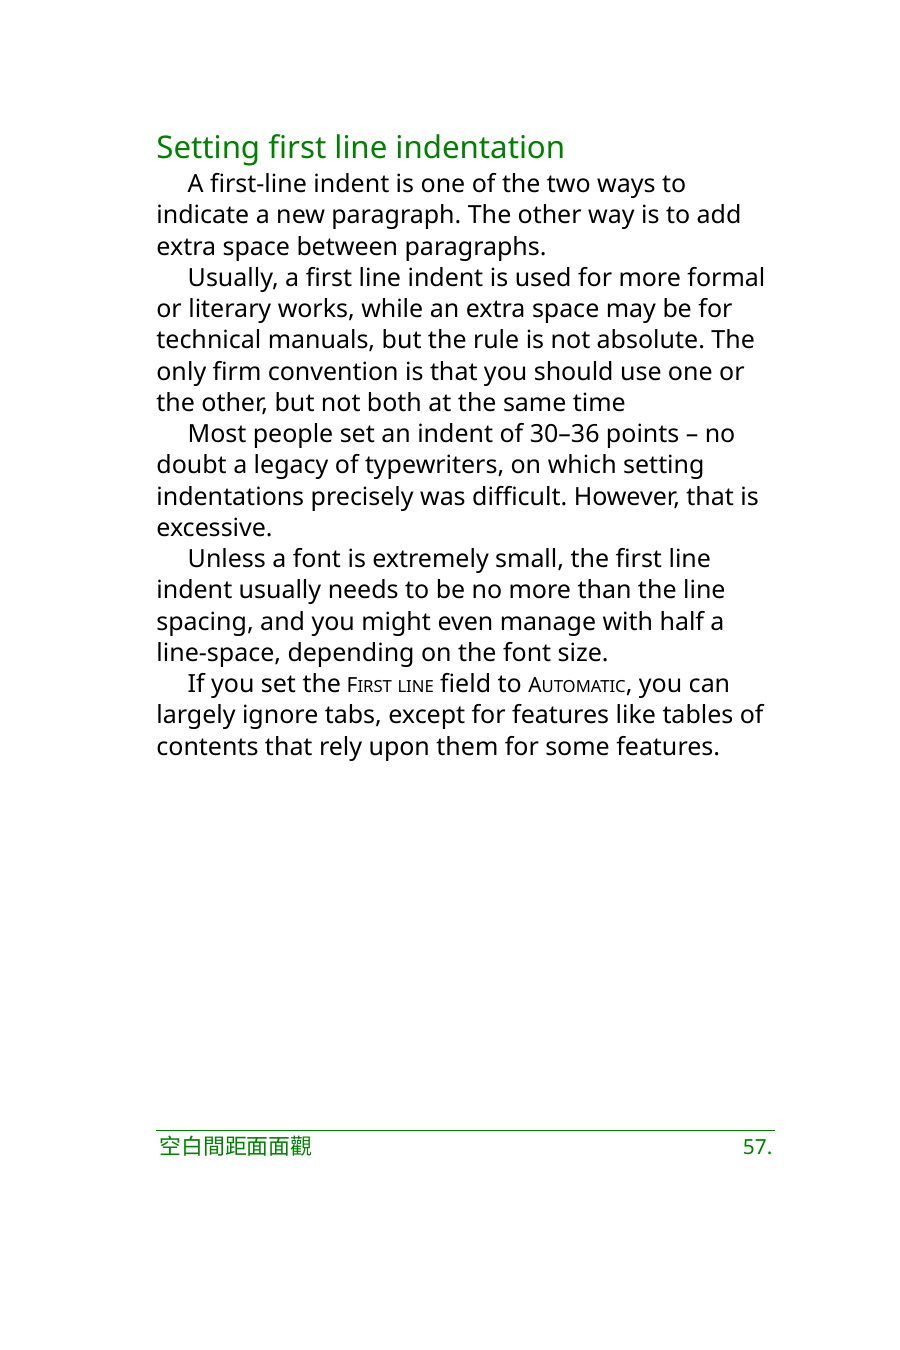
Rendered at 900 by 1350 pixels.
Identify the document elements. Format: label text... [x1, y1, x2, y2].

text Unless a font is extremely small, the first line indent usually needs to be no more than the line spacing, and you might even manage with half a line-space, depending on the font size. [156, 543, 775, 668]
text If you set the First line field to Automatic, you can largely ignore tabs, except for features like tables of contents that rely upon them for some features. [156, 668, 775, 761]
subtitle Setting first line indentation [156, 125, 775, 168]
text Usually, a first line indent is used for more formal or literary works, while an extra space may be for technical manuals, but the rule is not absolute. The only firm convention is that you should use one or the other, but not both at the same time [156, 261, 775, 418]
text A first-line indent is one of the two ways to indicate a new paragraph. The other way is to add extra space between paragraphs. [156, 168, 775, 261]
text Most people set an indent of 30–36 points – no doubt a legacy of typewriters, on which setting indentations precisely was difficult. However, that is excessive. [156, 418, 775, 543]
